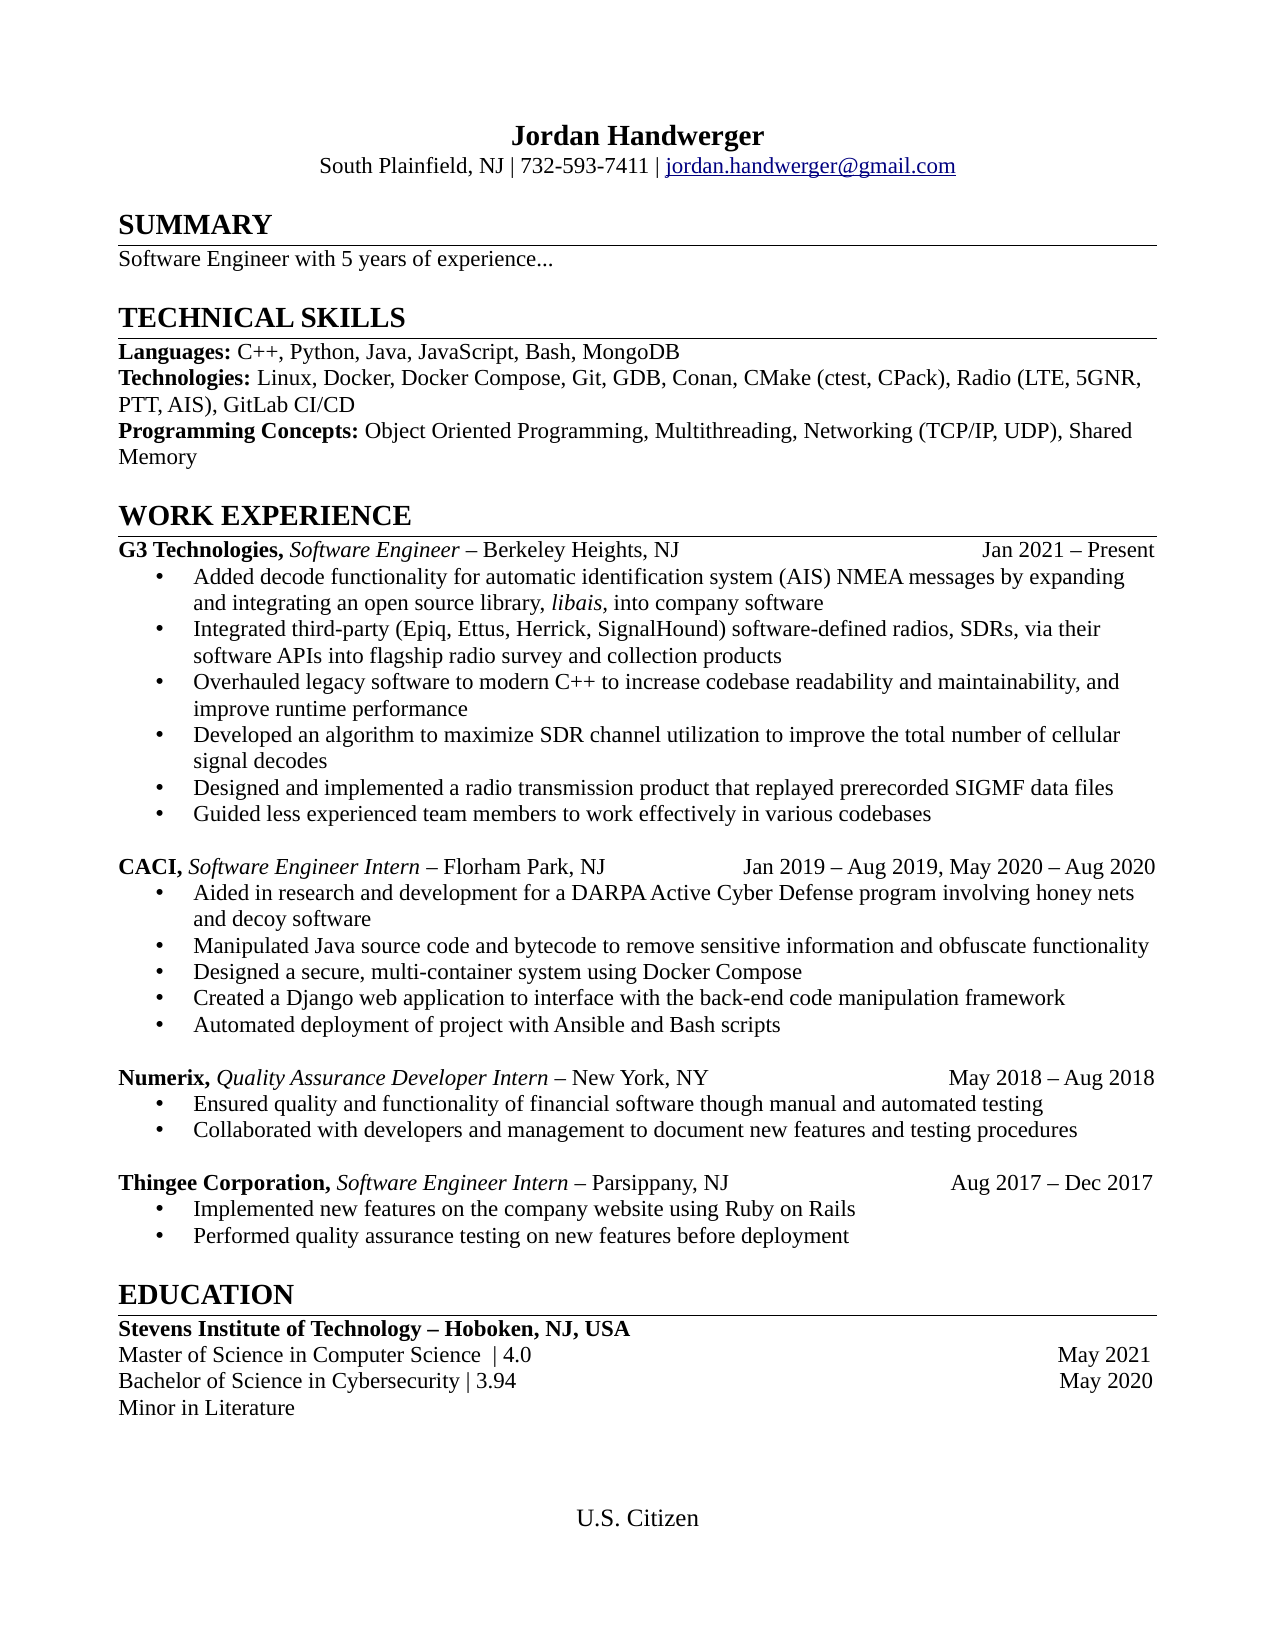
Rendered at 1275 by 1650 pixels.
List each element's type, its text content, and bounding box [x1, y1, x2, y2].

text Technologies: Linux, Docker, Docker Compose, Git, GDB, Conan, CMake (ctest, CPack), Radio (LTE, 5GNR, PTT, AIS), GitLab CI/CD [118, 364, 1157, 417]
text WORK EXPERIENCE [118, 498, 1157, 536]
text Bachelor of Science in Cybersecurity | 3.94 May 2020 [118, 1367, 1157, 1394]
text Languages: C++, Python, Java, JavaScript, Bash, MongoDB [118, 339, 1157, 364]
list Developed an algorithm to maximize SDR channel utilization to improve the total number of cellular signal decodes [156, 721, 1157, 774]
list Automated deployment of project with Ansible and Bash scripts [156, 1011, 1157, 1037]
text Jordan Handwerger [118, 118, 1157, 152]
text G3 Technologies, Software Engineer – Berkeley Heights, NJ Jan 2021 – Present [118, 537, 1157, 563]
list Performed quality assurance testing on new features before deployment [156, 1222, 1157, 1248]
list Overhauled legacy software to modern C++ to increase codebase readability and maintainability, and improve runtime performance [156, 668, 1157, 721]
list Designed and implemented a radio transmission product that replayed prerecorded SIGMF data files [156, 774, 1157, 800]
text Minor in Literature [118, 1394, 1157, 1420]
list Integrated third-party (Epiq, Ettus, Herrick, SignalHound) software-defined radios, SDRs, via their software APIs into flagship radio survey and collection products [156, 616, 1157, 668]
text Numerix, Quality Assurance Developer Intern – New York, NY May 2018 – Aug 2018 [118, 1063, 1157, 1090]
list Collaborated with developers and management to document new features and testing procedures [156, 1116, 1157, 1143]
list Manipulated Java source code and bytecode to remove sensitive information and obfuscate functionality [156, 932, 1157, 958]
list Created a Django web application to interface with the back-end code manipulation framework [156, 984, 1157, 1011]
text Master of Science in Computer Science | 4.0 May 2021 [118, 1341, 1157, 1367]
list Designed a secure, multi-container system using Docker Compose [156, 958, 1157, 984]
text TECHNICAL SKILLS [118, 300, 1157, 338]
text Software Engineer with 5 years of experience... [118, 246, 1157, 271]
text South Plainfield, NJ | 732-593-7411 | jordan.handwerger@gmail.com [118, 152, 1157, 178]
list Ensured quality and functionality of financial software though manual and automated testing [156, 1090, 1157, 1116]
text Thingee Corporation, Software Engineer Intern – Parsippany, NJ Aug 2017 – Dec 2017 [118, 1169, 1157, 1195]
text Programming Concepts: Object Oriented Programming, Multithreading, Networking (TCP/IP, UDP), Shared Memory [118, 417, 1157, 470]
text SUMMARY [118, 207, 1157, 245]
list Added decode functionality for automatic identification system (AIS) NMEA messages by expanding and integrating an open source library, libais, into company software [156, 563, 1157, 616]
list Implemented new features on the company website using Ruby on Rails [156, 1195, 1157, 1222]
text CACI, Software Engineer Intern – Florham Park, NJ Jan 2019 – Aug 2019, May 2020 – Aug 2020 [118, 853, 1157, 879]
text EDUCATION [118, 1277, 1157, 1315]
list Guided less experienced team members to work effectively in various codebases [156, 800, 1157, 826]
list Aided in research and development for a DARPA Active Cyber Defense program involving honey nets and decoy software [156, 879, 1157, 932]
text Stevens Institute of Technology – Hoboken, NJ, USA [118, 1316, 1157, 1341]
